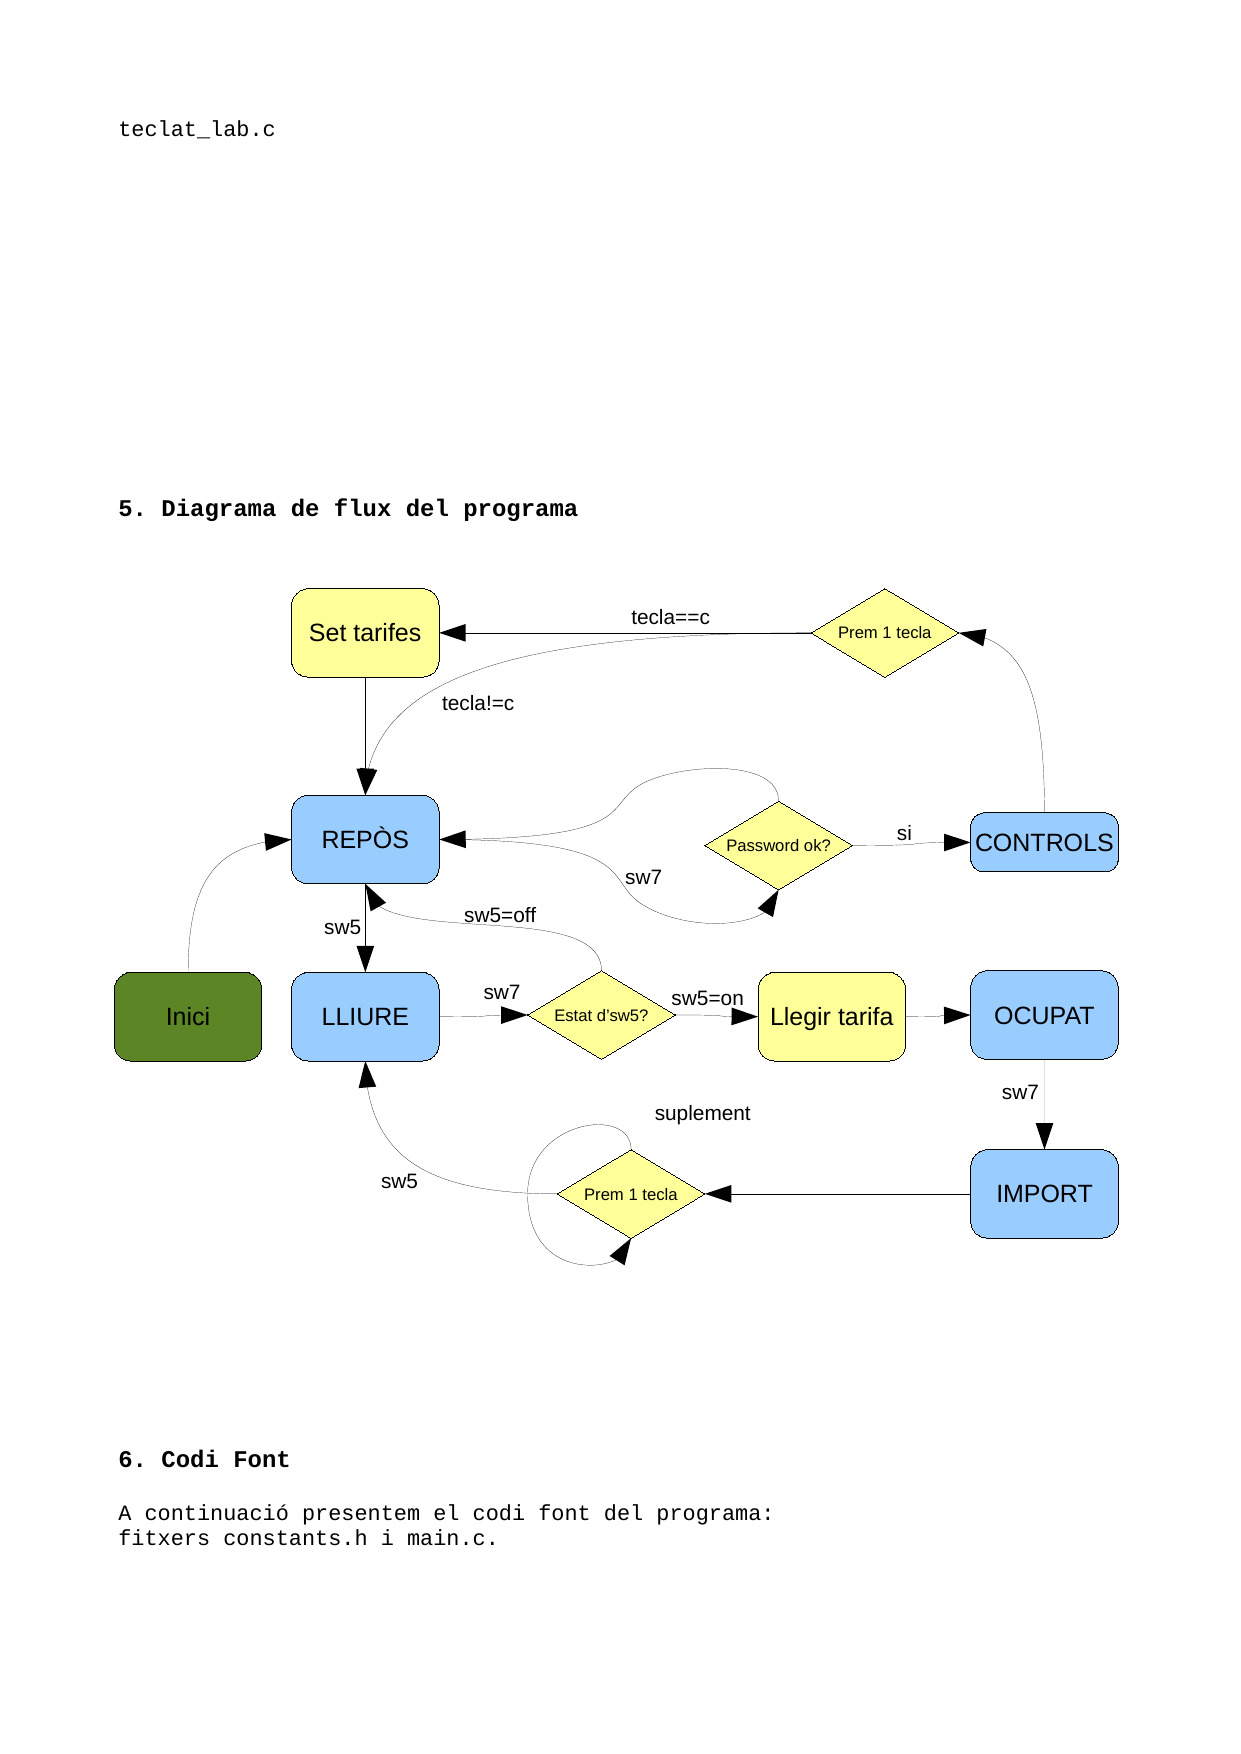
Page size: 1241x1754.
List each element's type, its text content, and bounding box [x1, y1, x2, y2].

text A continuació presentem el codi font del programa: [118, 1502, 1122, 1527]
text 6. Codi Font [118, 1448, 1122, 1475]
text fitxers constants.h i main.c. [118, 1527, 1122, 1552]
text 5. Diagrama de flux del programa [118, 496, 1122, 523]
text teclat_lab.c [118, 118, 1122, 143]
